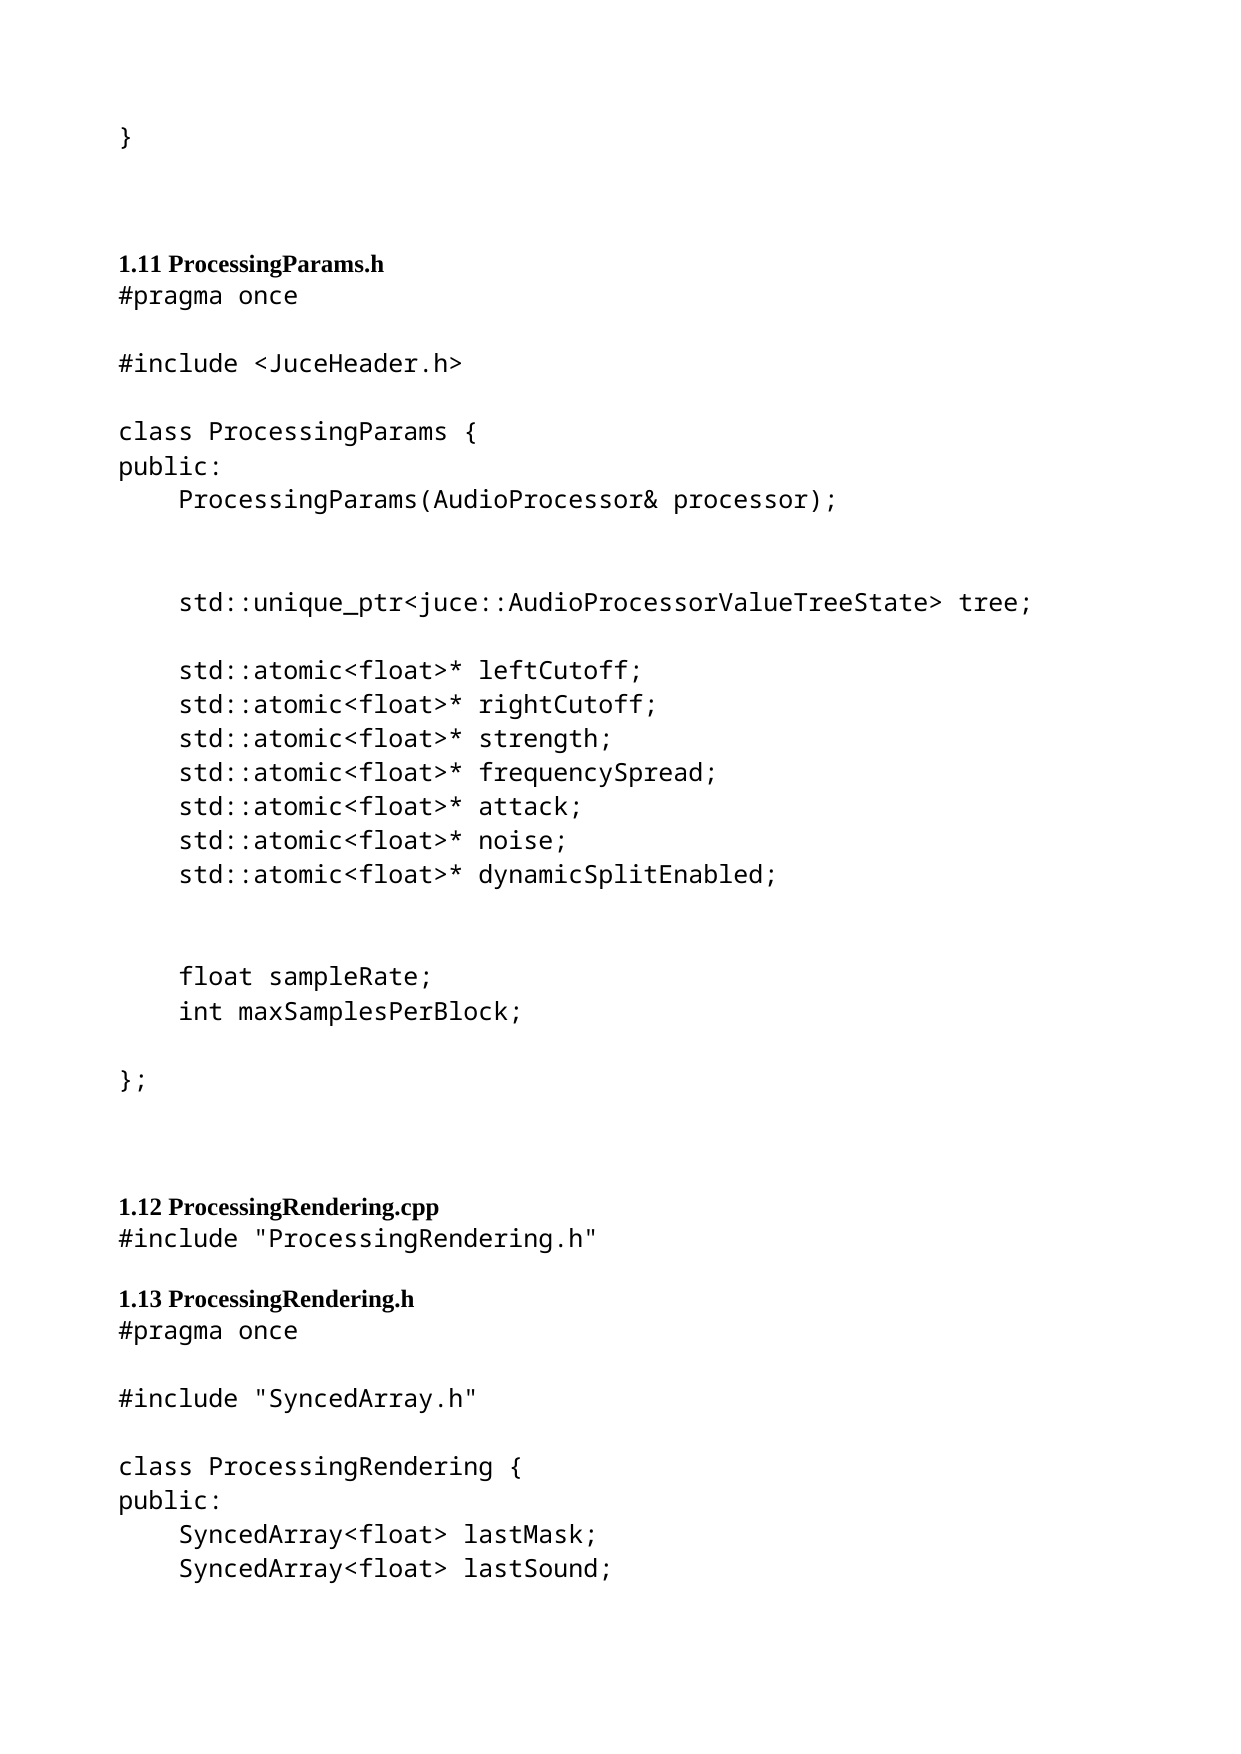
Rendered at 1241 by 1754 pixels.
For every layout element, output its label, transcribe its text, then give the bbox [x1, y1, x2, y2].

text SyncedArray<float> lastSound; [118, 1551, 1122, 1585]
text #include "ProcessingRendering.h" [118, 1221, 1122, 1255]
text #pragma once [118, 1312, 1122, 1347]
text }; [118, 1061, 1122, 1095]
text 1.12 ProcessingRendering.cpp [118, 1192, 1122, 1221]
text public: [118, 1483, 1122, 1517]
text std::atomic<float>* frequencySpread; [118, 755, 1122, 789]
text std::atomic<float>* strength; [118, 721, 1122, 755]
text std::atomic<float>* noise; [118, 823, 1122, 857]
text SyncedArray<float> lastMask; [118, 1517, 1122, 1551]
text } [118, 118, 1122, 152]
text float sampleRate; [118, 959, 1122, 993]
text class ProcessingParams { [118, 414, 1122, 448]
text std::unique_ptr<juce::AudioProcessorValueTreeState> tree; [118, 584, 1122, 618]
text int maxSamplesPerBlock; [118, 993, 1122, 1027]
text #include "SyncedArray.h" [118, 1381, 1122, 1415]
text 1.11 ProcessingParams.h [118, 249, 1122, 278]
text std::atomic<float>* leftCutoff; [118, 652, 1122, 687]
text std::atomic<float>* dynamicSplitEnabled; [118, 857, 1122, 891]
text ProcessingParams(AudioProcessor& processor); [118, 482, 1122, 516]
text std::atomic<float>* rightCutoff; [118, 687, 1122, 721]
text public: [118, 448, 1122, 482]
text #include <JuceHeader.h> [118, 346, 1122, 380]
text 1.13 ProcessingRendering.h [118, 1284, 1122, 1312]
text std::atomic<float>* attack; [118, 789, 1122, 823]
text class ProcessingRendering { [118, 1449, 1122, 1483]
text #pragma once [118, 278, 1122, 312]
